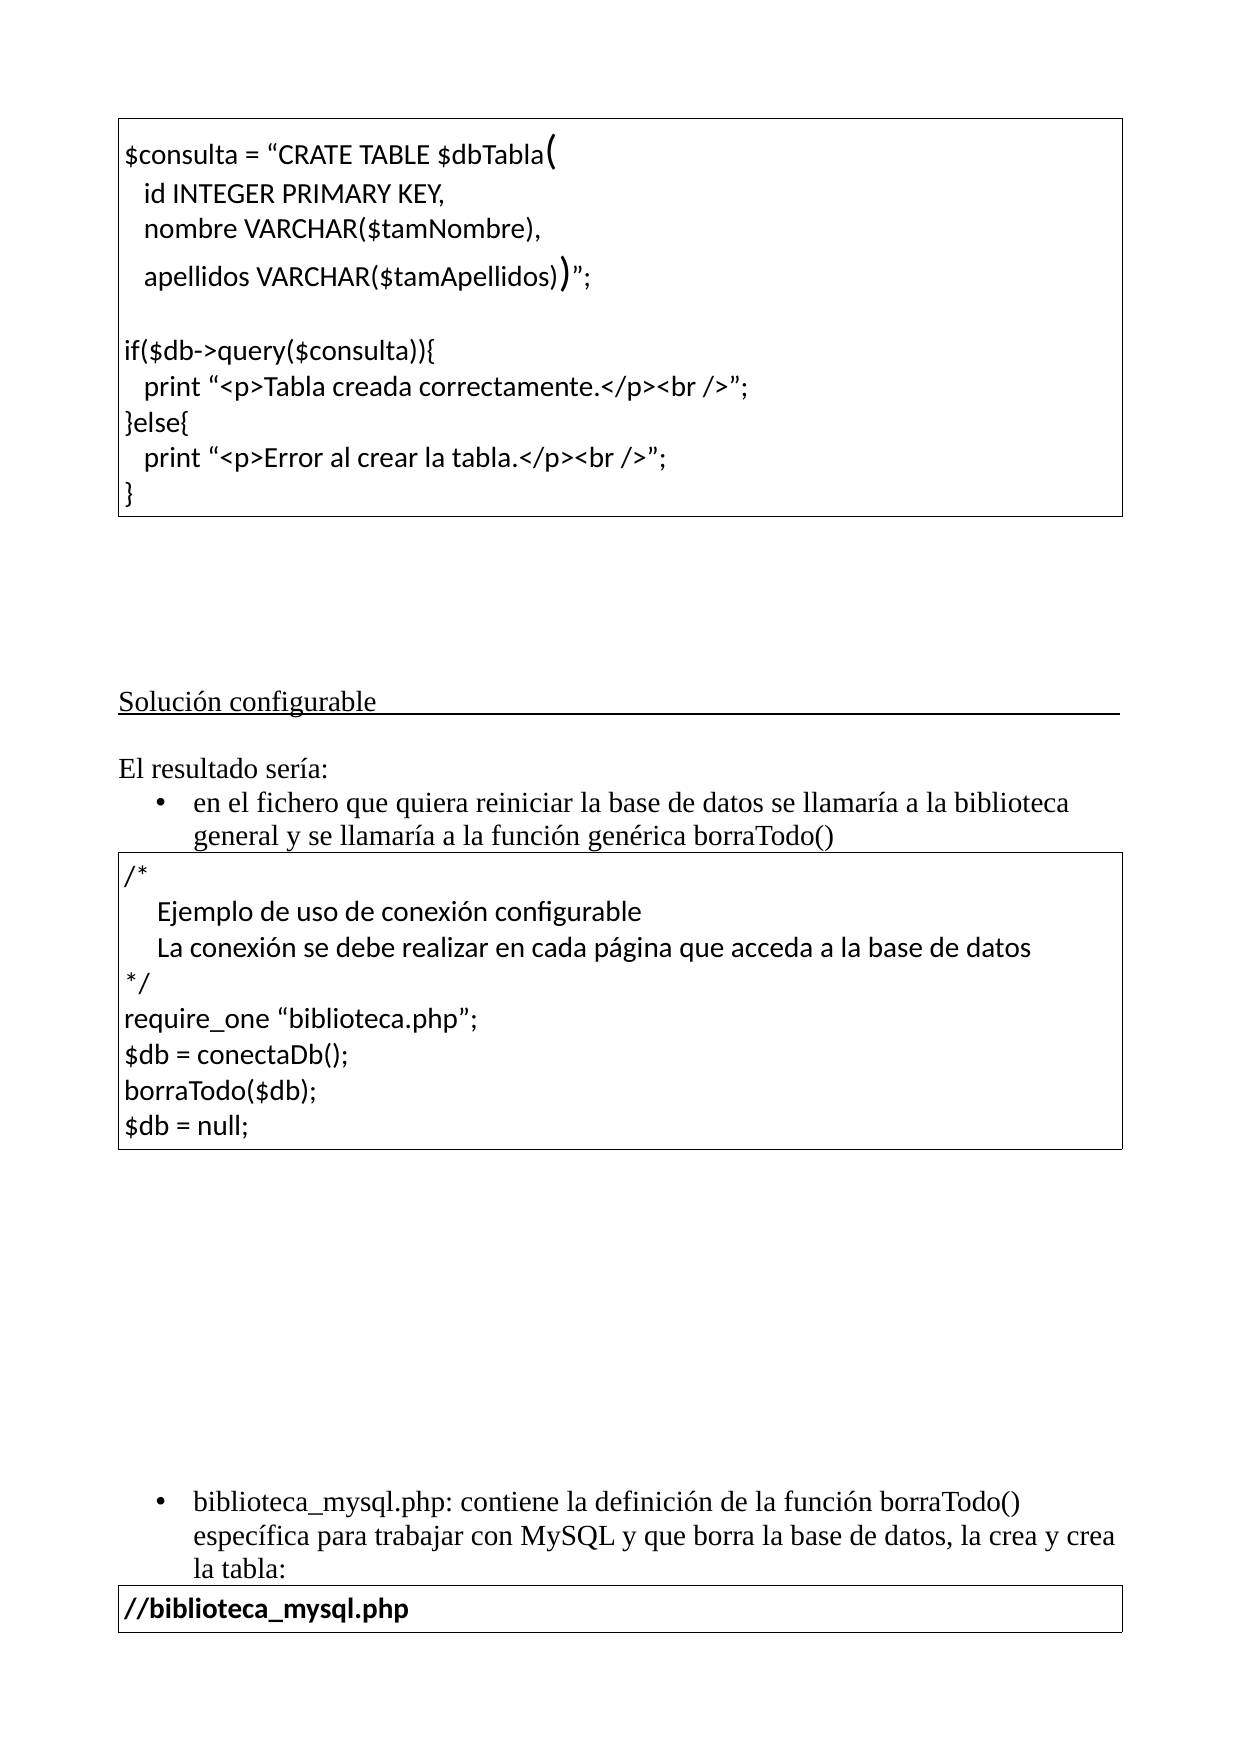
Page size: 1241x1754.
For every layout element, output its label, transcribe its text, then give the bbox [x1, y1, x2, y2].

list biblioteca_mysql.php: contiene la definición de la función borraTodo() específica para trabajar con MySQL y que borra la base de datos, la crea y crea la tabla: [156, 1484, 1122, 1585]
text Solución configurable [118, 684, 1122, 718]
table_header //biblioteca_mysql.php [119, 1586, 1122, 1632]
list en el fichero que quiera reiniciar la base de datos se llamaría a la biblioteca general y se llamaría a la función genérica borraTodo() [156, 785, 1122, 852]
table_header /* Ejemplo de uso de conexión configurable La conexión se debe realizar en cada página que acceda a la base de datos */ require_one “biblioteca.php”; $db = conectaDb(); borraTodo($db); $db = null; [119, 853, 1122, 1148]
text El resultado sería: [118, 751, 1122, 785]
table_header $consulta = “CRATE TABLE $dbTabla( id INTEGER PRIMARY KEY, nombre VARCHAR($tamNombre), apellidos VARCHAR($tamApellidos))”; if($db->query($consulta)){ print “<p>Tabla creada correctamente.</p><br />”; }else{ print “<p>Error al crear la tabla.</p><br />”; } [119, 119, 1122, 516]
